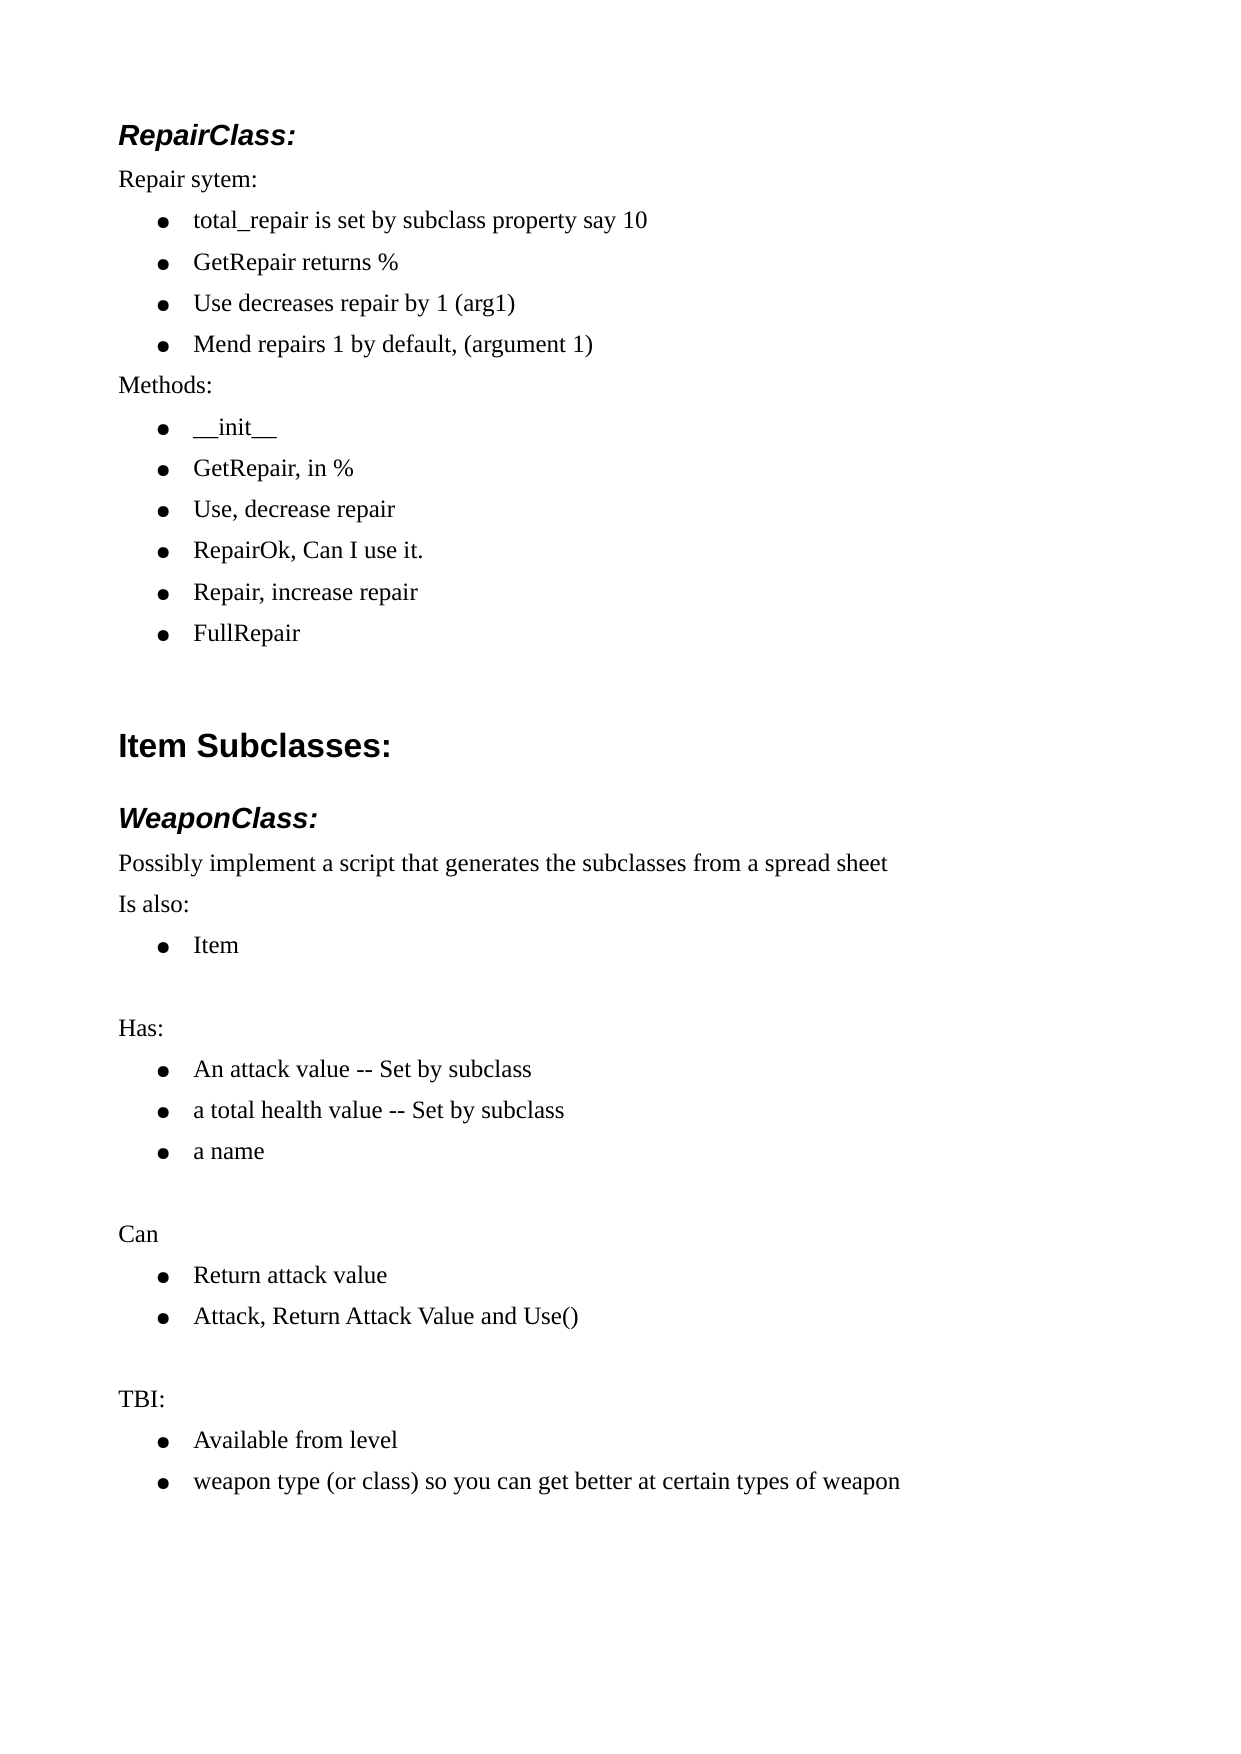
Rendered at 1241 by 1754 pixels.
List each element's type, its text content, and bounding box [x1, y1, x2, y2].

list Item [156, 930, 1122, 959]
list Use decreases repair by 1 (arg1) [156, 288, 1122, 317]
list __init__ [156, 412, 1122, 440]
list An attack value -- Set by subclass [156, 1054, 1122, 1083]
list RepairOk, Can I use it. [156, 535, 1122, 564]
list Use, decrease repair [156, 494, 1122, 523]
subtitle WeaponClass: [118, 802, 1122, 835]
list Mend repairs 1 by default, (argument 1) [156, 329, 1122, 358]
text Has: [118, 1013, 1122, 1041]
list GetRepair returns % [156, 247, 1122, 275]
list Attack, Return Attack Value and Use() [156, 1301, 1122, 1330]
list a total health value -- Set by subclass [156, 1095, 1122, 1124]
list Available from level [156, 1425, 1122, 1454]
text Can [118, 1219, 1122, 1248]
text Possibly implement a script that generates the subclasses from a spread sheet [118, 848, 1122, 876]
text Is also: [118, 889, 1122, 918]
list weapon type (or class) so you can get better at certain types of weapon [156, 1466, 1122, 1495]
text Repair sytem: [118, 164, 1122, 193]
subtitle RepairClass: [118, 118, 1122, 152]
list GetRepair, in % [156, 453, 1122, 482]
list Repair, increase repair [156, 577, 1122, 605]
subtitle Item Subclasses: [118, 725, 1122, 764]
text Methods: [118, 370, 1122, 399]
list Return attack value [156, 1260, 1122, 1289]
list FullRepair [156, 618, 1122, 647]
text TBI: [118, 1384, 1122, 1413]
list a name [156, 1136, 1122, 1165]
list total_repair is set by subclass property say 10 [156, 205, 1122, 234]
